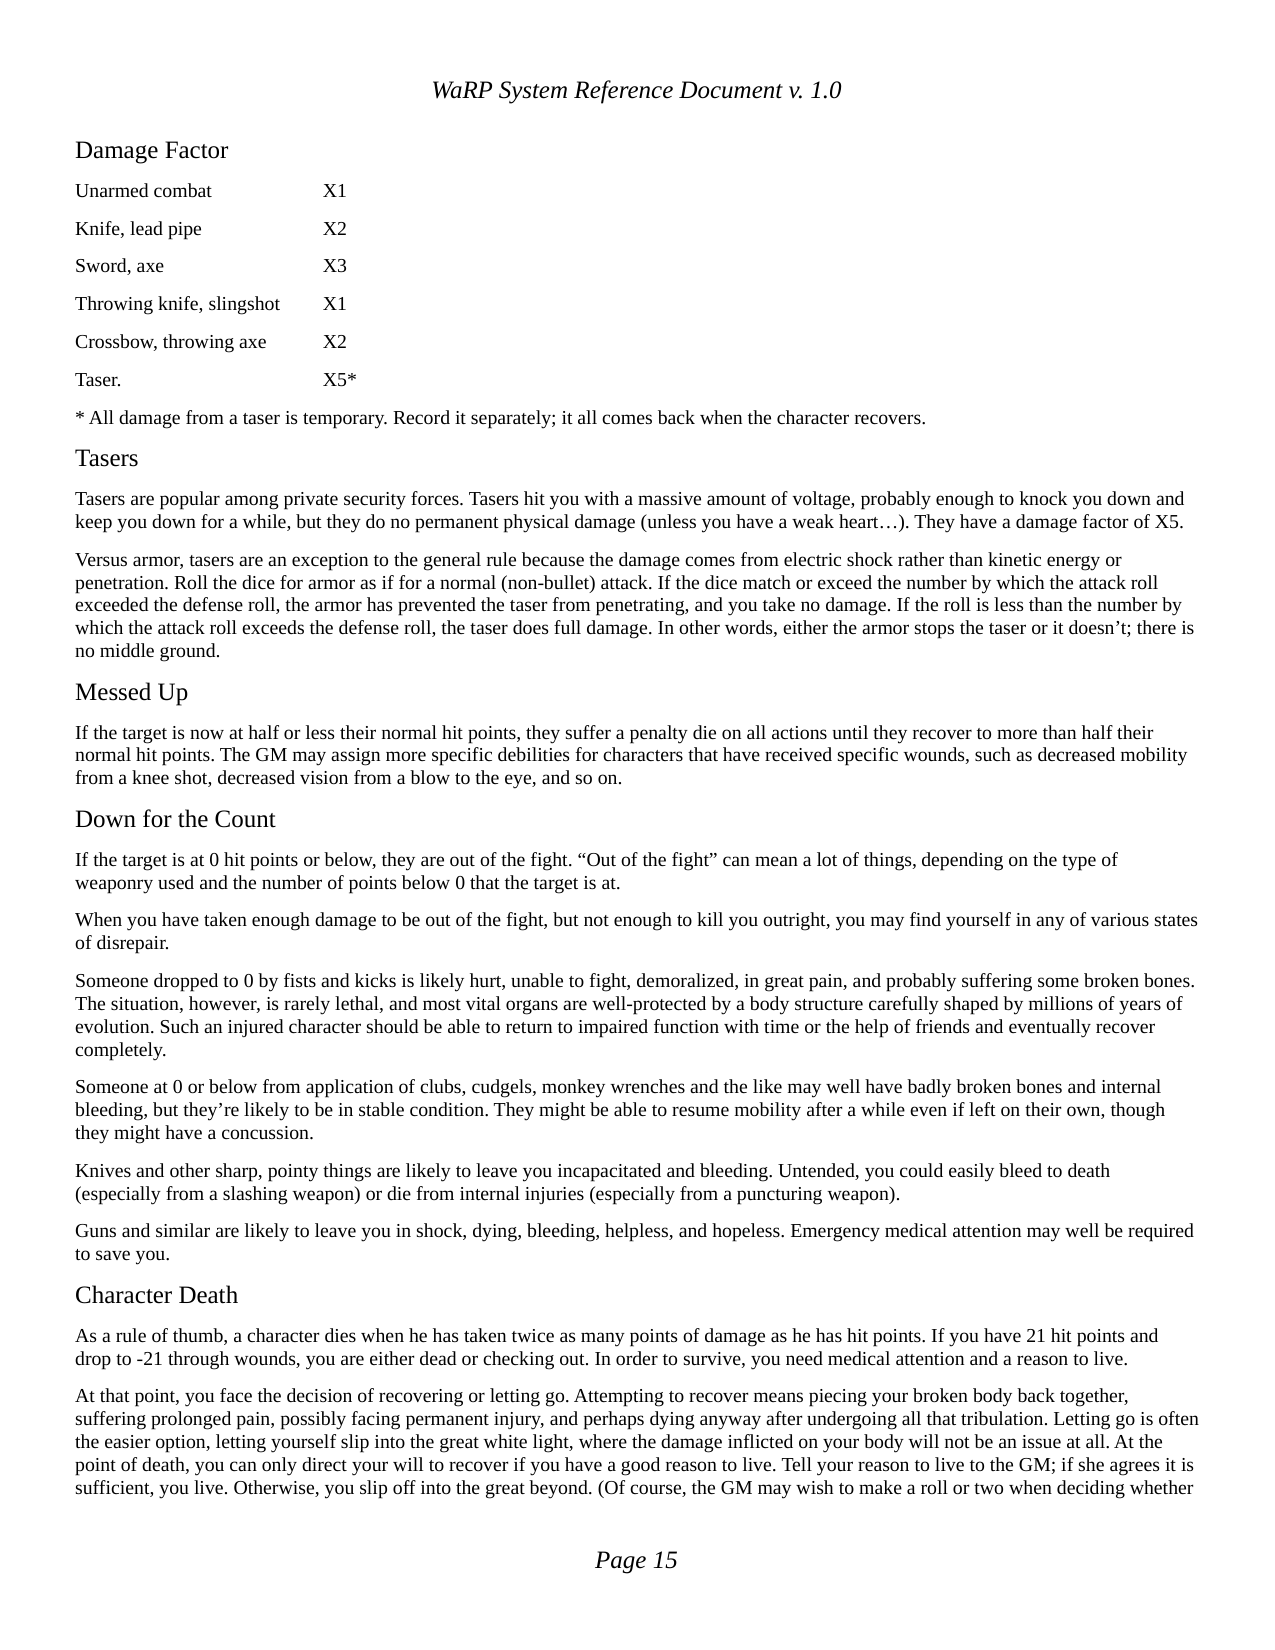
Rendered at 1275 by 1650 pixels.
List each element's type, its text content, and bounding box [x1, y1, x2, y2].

text Unarmed combat X1 [75, 179, 1200, 202]
text Tasers are popular among private security forces. Tasers hit you with a massive amount of voltage, probably enough to knock you down and keep you down for a while, but they do no permanent physical damage (unless you have a weak heart…). They have a damage factor of X5. [75, 487, 1200, 533]
text Messed Up [75, 677, 1200, 706]
text Knives and other sharp, pointy things are likely to leave you incapacitated and bleeding. Untended, you could easily bleed to death (especially from a slashing weapon) or die from internal injuries (especially from a puncturing weapon). [75, 1159, 1200, 1204]
text Someone at 0 or below from application of clubs, cudgels, monkey wrenches and the like may well have badly broken bones and internal bleeding, but they’re likely to be in stable condition. They might be able to resume mobility after a while even if left on their own, though they might have a concussion. [75, 1075, 1200, 1144]
text * All damage from a taser is temporary. Record it separately; it all comes back when the character recovers. [75, 406, 1200, 428]
text Damage Factor [75, 135, 1200, 164]
text Someone dropped to 0 by fists and kicks is likely hurt, unable to fight, demoralized, in great pain, and probably suffering some broken bones. The situation, however, is rarely lethal, and most vital organs are well-protected by a body structure carefully shaped by millions of years of evolution. Such an injured character should be able to return to impaired function with time or the help of friends and eventually recover completely. [75, 969, 1200, 1060]
text Knife, lead pipe X2 [75, 217, 1200, 239]
text Guns and similar are likely to leave you in shock, dying, bleeding, helpless, and hopeless. Emergency medical attention may well be required to save you. [75, 1219, 1200, 1265]
text Character Death [75, 1280, 1200, 1309]
text Taser. X5* [75, 368, 1200, 391]
text If the target is now at half or less their normal hit points, they suffer a penalty die on all actions until they recover to more than half their normal hit points. The GM may assign more specific debilities for characters that have received specific wounds, such as decreased mobility from a knee shot, decreased vision from a blow to the eye, and so on. [75, 721, 1200, 789]
text Versus armor, tasers are an exception to the general rule because the damage comes from electric shock rather than kinetic energy or penetration. Roll the dice for armor as if for a normal (non-bullet) attack. If the dice match or exceed the number by which the attack roll exceeded the defense roll, the armor has prevented the taser from penetrating, and you take no damage. If the roll is less than the number by which the attack roll exceeds the defense roll, the taser does full damage. In other words, either the armor stops the taser or it doesn’t; there is no middle ground. [75, 548, 1200, 662]
text If the target is at 0 hit points or below, they are out of the fight. “Out of the fight” can mean a lot of things, depending on the type of weaponry used and the number of points below 0 that the target is at. [75, 848, 1200, 893]
text Tasers [75, 443, 1200, 472]
text As a rule of thumb, a character dies when he has taken twice as many points of damage as he has hit points. If you have 21 hit points and drop to -21 through wounds, you are either dead or checking out. In order to survive, you need medical attention and a reason to live. [75, 1324, 1200, 1369]
text Sword, axe X3 [75, 254, 1200, 277]
text At that point, you face the decision of recovering or letting go. Attempting to recover means piecing your broken body back together, suffering prolonged pain, possibly facing permanent injury, and perhaps dying anyway after undergoing all that tribulation. Letting go is often the easier option, letting yourself slip into the great white light, where the damage inflicted on your body will not be an issue at all. At the point of death, you can only direct your will to recover if you have a good reason to live. Tell your reason to live to the GM; if she agrees it is sufficient, you live. Otherwise, you slip off into the great beyond. (Of course, the GM may wish to make a roll or two when deciding whether [75, 1384, 1200, 1498]
text Crossbow, throwing axe X2 [75, 330, 1200, 353]
text Down for the Count [75, 804, 1200, 833]
text Throwing knife, slingshot X1 [75, 292, 1200, 315]
text When you have taken enough damage to be out of the fight, but not enough to kill you outright, you may find yourself in any of various states of disrepair. [75, 908, 1200, 954]
